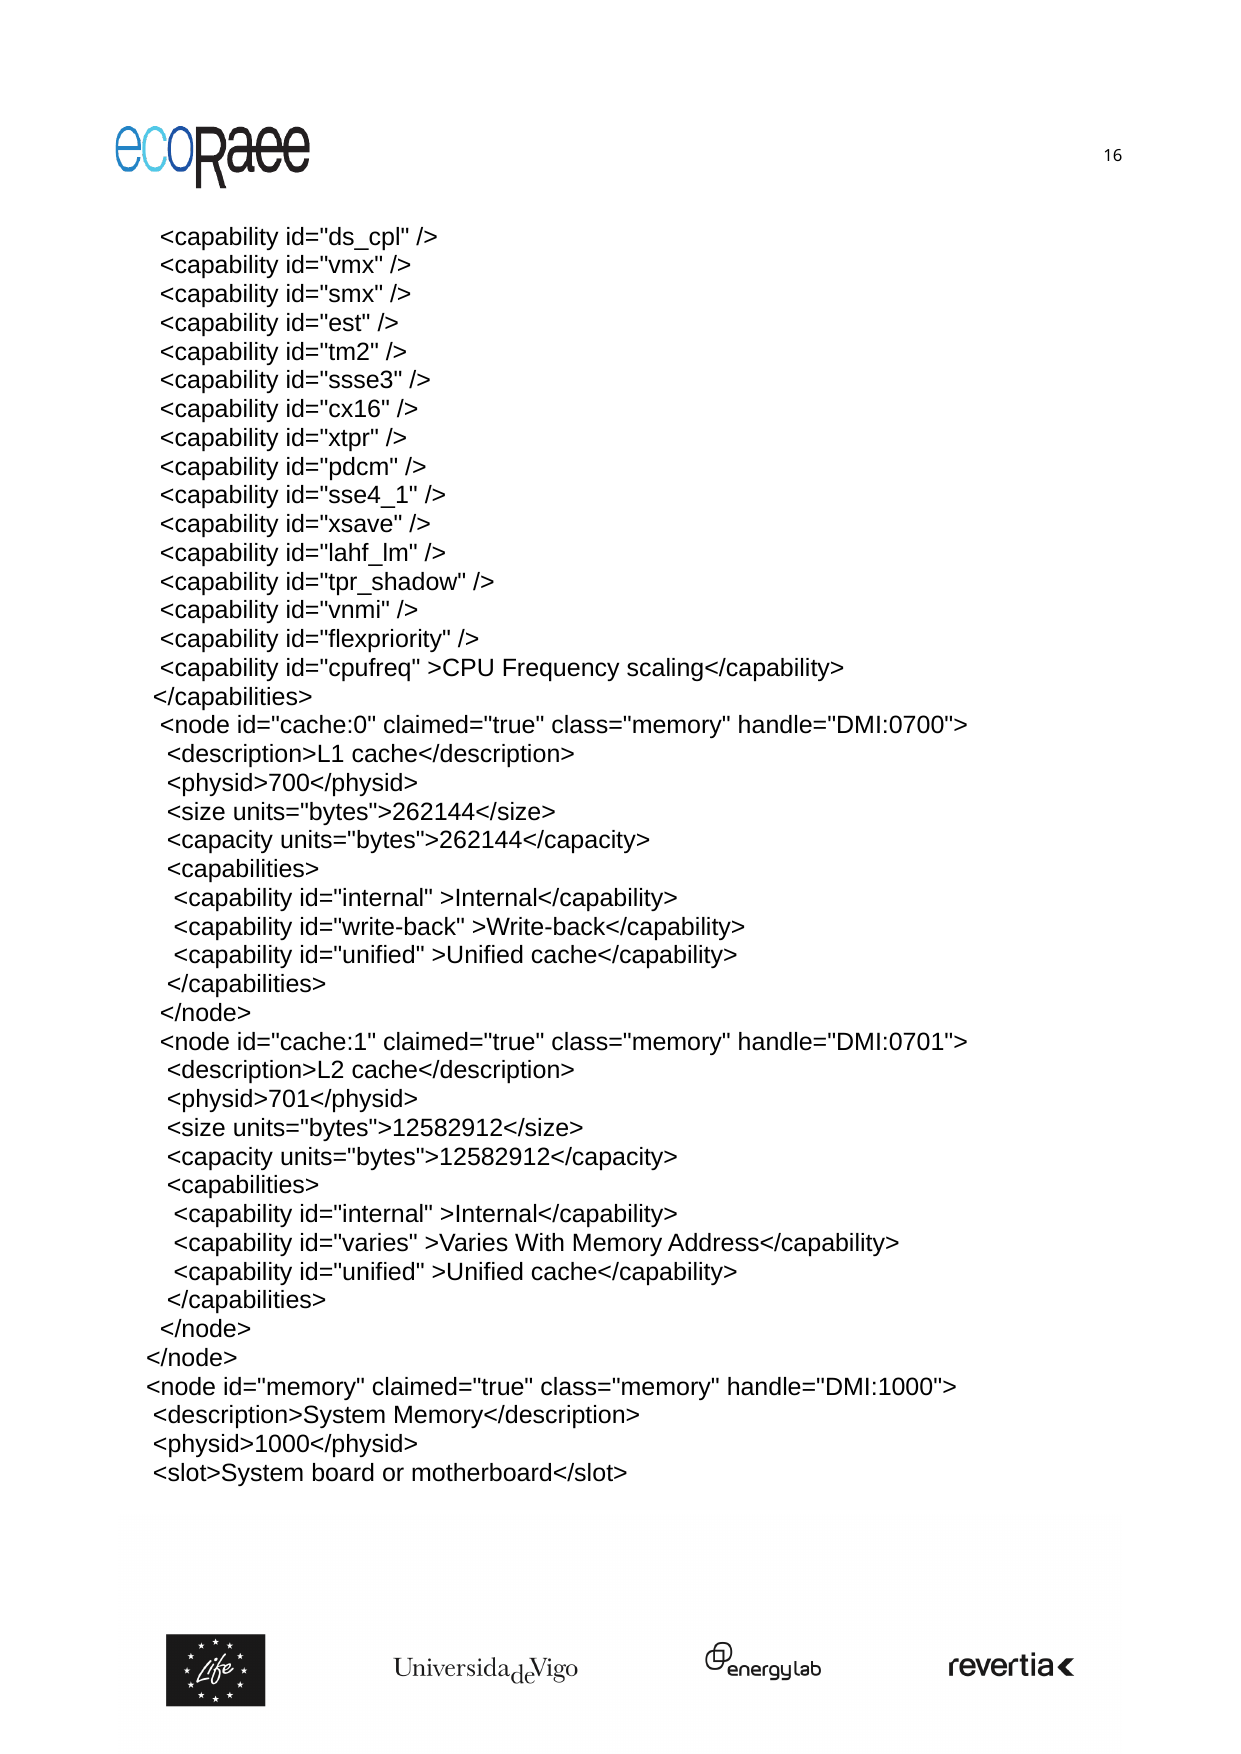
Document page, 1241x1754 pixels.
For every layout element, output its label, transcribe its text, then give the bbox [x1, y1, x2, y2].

text <capability id="ds_cpl" /> <capability id="vmx" /> <capability id="smx" /> <capability id="est" /> <capability id="tm2" /> <capability id="ssse3" /> <capability id="cx16" /> <capability id="xtpr" /> <capability id="pdcm" /> <capability id="sse4_1" /> <capability id="xsave" /> <capability id="lahf_lm" /> <capability id="tpr_shadow" /> <capability id="vnmi" /> <capability id="flexpriority" /> <capability id="cpufreq" >CPU Frequency scaling</capability> </capabilities> <node id="cache:0" claimed="true" class="memory" handle="DMI:0700"> <description>L1 cache</description> <physid>700</physid> <size units="bytes">262144</size> <capacity units="bytes">262144</capacity> <capabilities> <capability id="internal" >Internal</capability> <capability id="write-back" >Write-back</capability> <capability id="unified" >Unified cache</capability> </capabilities> </node> <node id="cache:1" claimed="true" class="memory" handle="DMI:0701"> <description>L2 cache</description> <physid>701</physid> <size units="bytes">12582912</size> <capacity units="bytes">12582912</capacity> <capabilities> <capability id="internal" >Internal</capability> <capability id="varies" >Varies With Memory Address</capability> <capability id="unified" >Unified cache</capability> </capabilities> </node> </node> <node id="memory" claimed="true" class="memory" handle="DMI:1000"> <description>System Memory</description> <physid>1000</physid> <slot>System board or motherboard</slot> [118, 221, 1122, 1486]
picture [114, 124, 311, 190]
picture [118, 1514, 1123, 1754]
